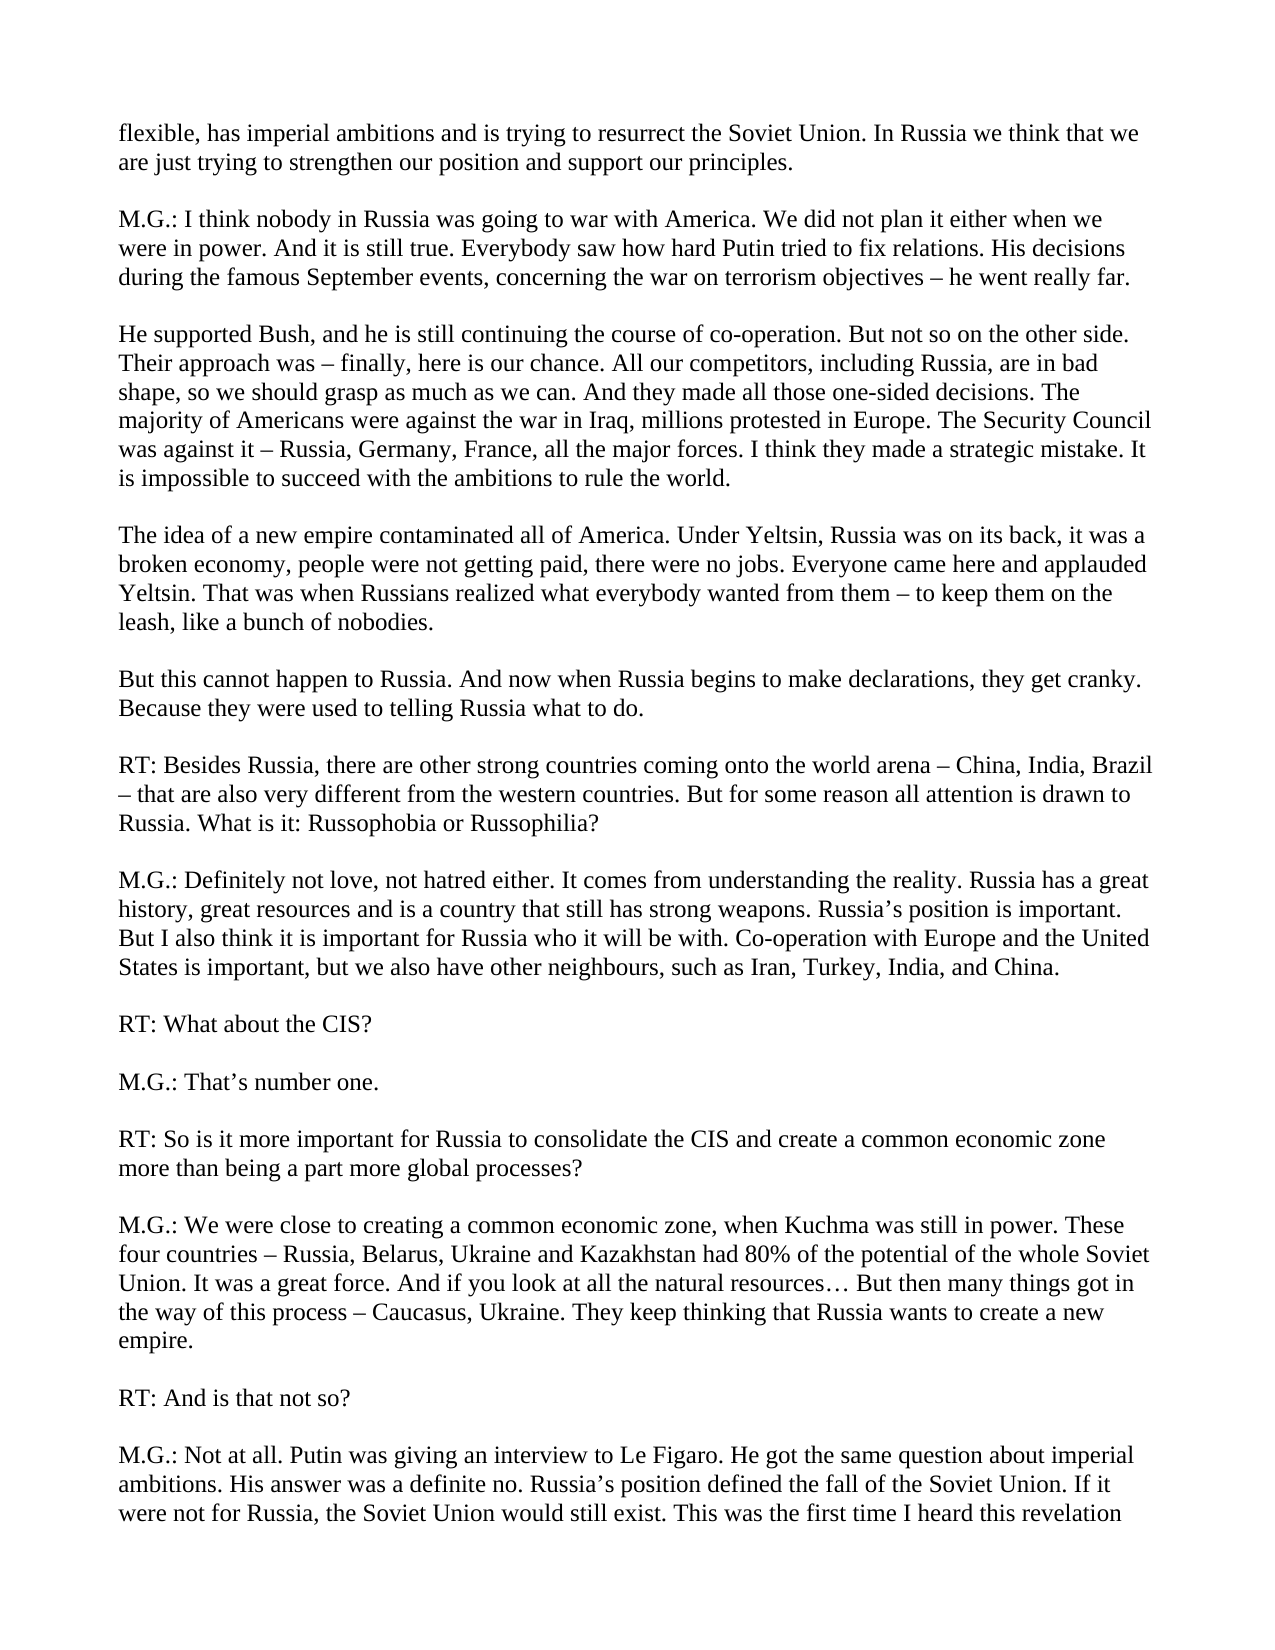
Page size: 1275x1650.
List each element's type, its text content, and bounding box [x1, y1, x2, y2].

text M.G.: We were close to creating a common economic zone, when Kuchma was still in power. These four countries – Russia, Belarus, Ukraine and Kazakhstan had 80% of the potential of the whole Soviet Union. It was a great force. And if you look at all the natural resources… But then many things got in the way of this process – Caucasus, Ukraine. They keep thinking that Russia wants to create a new empire. [118, 1211, 1157, 1354]
text flexible, has imperial ambitions and is trying to resurrect the Soviet Union. In Russia we think that we are just trying to strengthen our position and support our principles. [118, 118, 1157, 176]
text M.G.: Definitely not love, not hatred either. It comes from understanding the reality. Russia has a great history, great resources and is a country that still has strong weapons. Russia’s position is important. But I also think it is important for Russia who it will be with. Co-operation with Europe and the United States is important, but we also have other neighbours, such as Iran, Turkey, India, and China. [118, 866, 1157, 981]
text RT: Besides Russia, there are other strong countries coming onto the world arena – China, India, Brazil – that are also very different from the western countries. But for some reason all attention is drawn to Russia. What is it: Russophobia or Russophilia? [118, 751, 1157, 837]
text RT: And is that not so? [118, 1383, 1157, 1412]
text But this cannot happen to Russia. And now when Russia begins to make declarations, they get cranky. Because they were used to telling Russia what to do. [118, 664, 1157, 722]
text M.G.: That’s number one. [118, 1067, 1157, 1096]
text M.G.: Not at all. Putin was giving an interview to Le Figaro. He got the same question about imperial ambitions. His answer was a definite no. Russia’s position defined the fall of the Soviet Union. If it were not for Russia, the Soviet Union would still exist. This was the first time I heard this revelation [118, 1441, 1157, 1527]
text RT: So is it more important for Russia to consolidate the CIS and create a common economic zone more than being a part more global processes? [118, 1124, 1157, 1182]
text The idea of a new empire contaminated all of America. Under Yeltsin, Russia was on its back, it was a broken economy, people were not getting paid, there were no jobs. Everyone came here and applauded Yeltsin. That was when Russians realized what everybody wanted from them – to keep them on the leash, like a bunch of nobodies. [118, 521, 1157, 636]
text He supported Bush, and he is still continuing the course of co-operation. But not so on the other side. Their approach was – finally, here is our chance. All our competitors, including Russia, are in bad shape, so we should grasp as much as we can. And they made all those one-sided decisions. The majority of Americans were against the war in Iraq, millions protested in Europe. The Security Council was against it – Russia, Germany, France, all the major forces. I think they made a strategic mistake. It is impossible to succeed with the ambitions to rule the world. [118, 319, 1157, 492]
text M.G.: I think nobody in Russia was going to war with America. We did not plan it either when we were in power. And it is still true. Everybody saw how hard Putin tried to fix relations. His decisions during the famous September events, concerning the war on terrorism objectives – he went really far. [118, 204, 1157, 291]
text RT: What about the CIS? [118, 1009, 1157, 1038]
